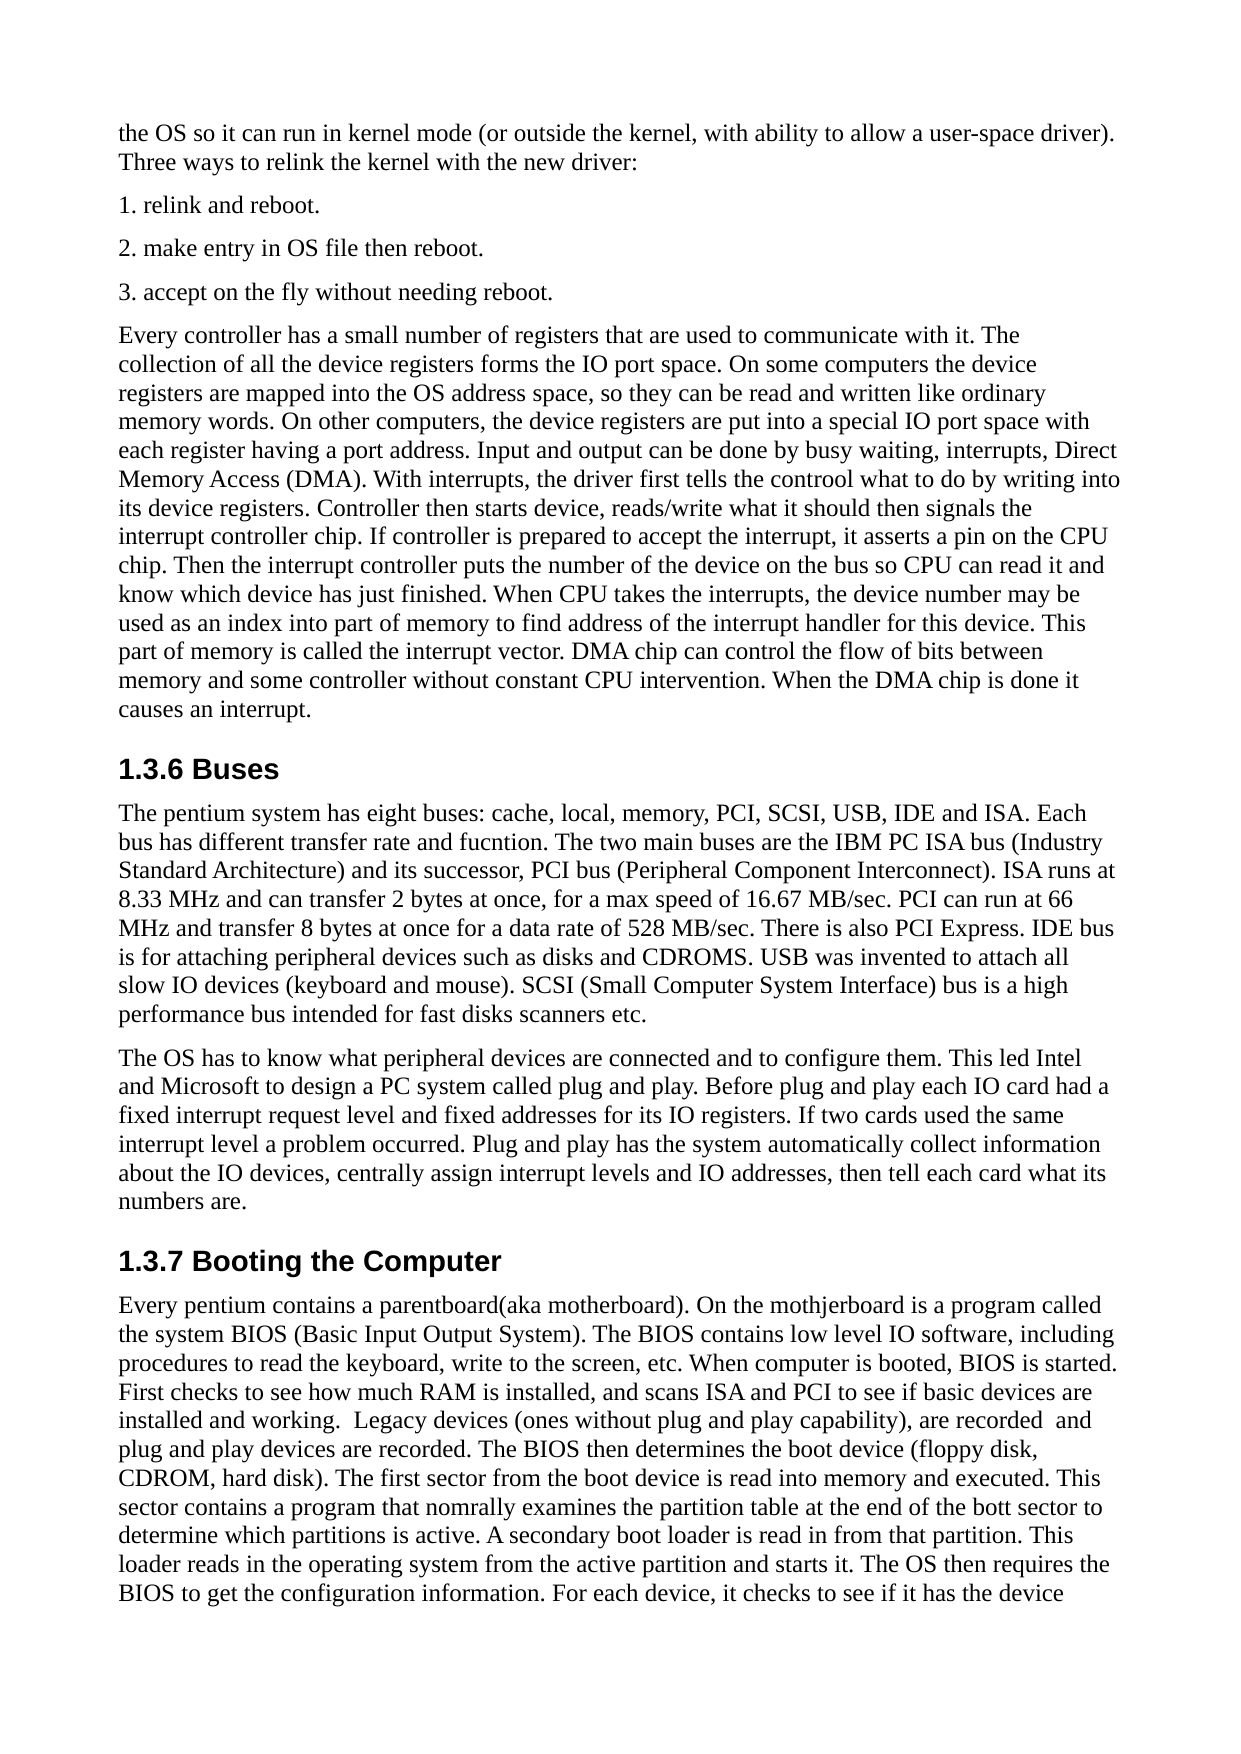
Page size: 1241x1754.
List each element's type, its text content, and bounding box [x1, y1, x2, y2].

text The OS has to know what peripheral devices are connected and to configure them. This led Intel and Microsoft to design a PC system called plug and play. Before plug and play each IO card had a fixed interrupt request level and fixed addresses for its IO registers. If two cards used the same interrupt level a problem occurred. Plug and play has the system automatically collect information about the IO devices, centrally assign interrupt levels and IO addresses, then tell each card what its numbers are. [118, 1043, 1122, 1215]
text Every controller has a small number of registers that are used to communicate with it. The collection of all the device registers forms the IO port space. On some computers the device registers are mapped into the OS address space, so they can be read and written like ordinary memory words. On other computers, the device registers are put into a special IO port space with each register having a port address. Input and output can be done by busy waiting, interrupts, Direct Memory Access (DMA). With interrupts, the driver first tells the controol what to do by writing into its device registers. Controller then starts device, reads/write what it should then signals the interrupt controller chip. If controller is prepared to accept the interrupt, it asserts a pin on the CPU chip. Then the interrupt controller puts the number of the device on the bus so CPU can read it and know which device has just finished. When CPU takes the interrupts, the device number may be used as an index into part of memory to find address of the interrupt handler for this device. This part of memory is called the interrupt vector. DMA chip can control the flow of bits between memory and some controller without constant CPU intervention. When the DMA chip is done it causes an interrupt. [118, 320, 1122, 723]
text The pentium system has eight buses: cache, local, memory, PCI, SCSI, USB, IDE and ISA. Each bus has different transfer rate and fucntion. The two main buses are the IBM PC ISA bus (Industry Standard Architecture) and its successor, PCI bus (Peripheral Component Interconnect). ISA runs at 8.33 MHz and can transfer 2 bytes at once, for a max speed of 16.67 MB/sec. PCI can run at 66 MHz and transfer 8 bytes at once for a data rate of 528 MB/sec. There is also PCI Express. IDE bus is for attaching peripheral devices such as disks and CDROMS. USB was invented to attach all slow IO devices (keyboard and mouse). SCSI (Small Computer System Interface) bus is a high performance bus intended for fast disks scanners etc. [118, 798, 1122, 1028]
text the OS so it can run in kernel mode (or outside the kernel, with ability to allow a user-space driver). Three ways to relink the kernel with the new driver: [118, 118, 1122, 176]
subtitle 1.3.6 Buses [118, 752, 1122, 786]
text 1. relink and reboot. [118, 190, 1122, 219]
text 2. make entry in OS file then reboot. [118, 233, 1122, 262]
subtitle 1.3.7 Booting the Computer [118, 1244, 1122, 1278]
text Every pentium contains a parentboard(aka motherboard). On the mothjerboard is a program called the system BIOS (Basic Input Output System). The BIOS contains low level IO software, including procedures to read the keyboard, write to the screen, etc. When computer is booted, BIOS is started. First checks to see how much RAM is installed, and scans ISA and PCI to see if basic devices are installed and working. Legacy devices (ones without plug and play capability), are recorded and plug and play devices are recorded. The BIOS then determines the boot device (floppy disk, CDROM, hard disk). The first sector from the boot device is read into memory and executed. This sector contains a program that nomrally examines the partition table at the end of the bott sector to determine which partitions is active. A secondary boot loader is read in from that partition. This loader reads in the operating system from the active partition and starts it. The OS then requires the BIOS to get the configuration information. For each device, it checks to see if it has the device [118, 1291, 1122, 1607]
text 3. accept on the fly without needing reboot. [118, 277, 1122, 306]
